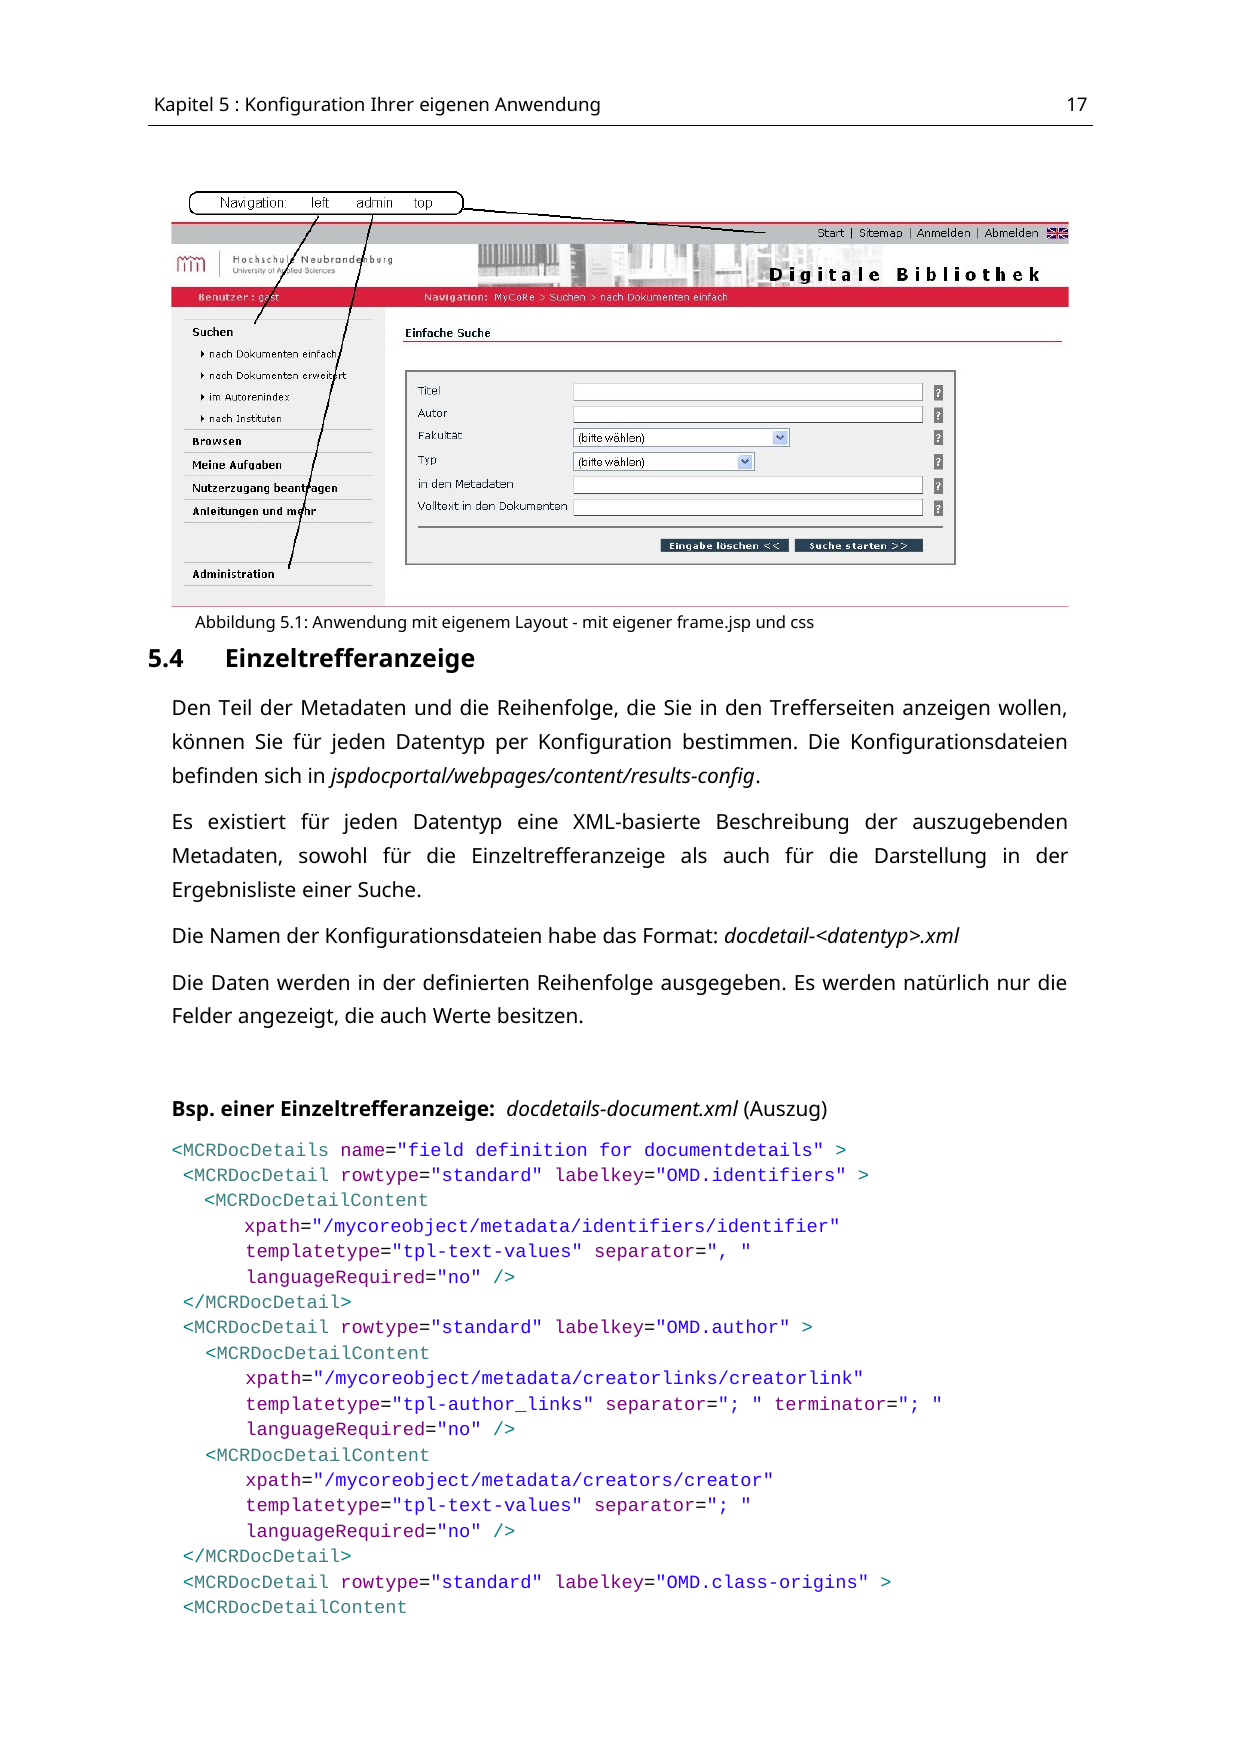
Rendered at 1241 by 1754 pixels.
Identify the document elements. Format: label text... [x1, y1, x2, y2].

text </MCRDocDetail> [171, 1547, 1069, 1568]
text Abbildung 5.1: Anwendung mit eigenem Layout - mit eigener frame.jsp und css [195, 607, 1045, 634]
text Den Teil der Metadaten und die Reihenfolge, die Sie in den Trefferseiten anzeigen wollen, können Sie für jeden Datentyp per Konfiguration bestimmen. Die Konfigurationsdateien befinden sich in jspdocportal/webpages/content/results-config. [171, 693, 1069, 789]
text Bsp. einer Einzeltrefferanzeige: docdetails-document.xml (Auszug) [171, 1094, 1069, 1122]
text <MCRDocDetail rowtype="standard" labelkey="OMD.author" > [171, 1318, 1069, 1340]
text xpath="/mycoreobject/metadata/identifiers/identifier" [148, 1217, 1069, 1238]
picture [171, 176, 1069, 607]
text <MCRDocDetailContent [171, 1344, 1069, 1365]
text templatetype="tpl-text-values" separator=", " languageRequired="no" /> [171, 1242, 1069, 1289]
text Es existiert für jeden Datentyp eine XML-basierte Beschreibung der auszugebenden Metadaten, sowohl für die Einzeltrefferanzeige als auch für die Darstellung in der Ergebnisliste einer Suche. [171, 807, 1069, 903]
text <MCRDocDetailContent [171, 1598, 1069, 1619]
text <MCRDocDetailContent [171, 1446, 1069, 1467]
text Die Namen der Konfigurationsdateien habe das Format: docdetail-<datentyp>.xml [171, 921, 1069, 949]
text <MCRDocDetails name="field definition for documentdetails" > [171, 1141, 1069, 1162]
text xpath="/mycoreobject/metadata/creators/creator" [171, 1471, 1069, 1492]
text Die Daten werden in der definierten Reihenfolge ausgegeben. Es werden natürlich nur die Felder angezeigt, die auch Werte besitzen. [171, 968, 1069, 1030]
text templatetype="tpl-text-values" separator="; " [171, 1496, 1069, 1518]
text xpath="/mycoreobject/metadata/creatorlinks/creatorlink" templatetype="tpl-author_links" separator="; " terminator="; " languageRequired="no" /> [171, 1369, 1069, 1441]
text </MCRDocDetail> [171, 1293, 1069, 1314]
text languageRequired="no" /> [171, 1522, 1069, 1543]
subtitle Einzeltrefferanzeige [148, 148, 1092, 674]
text <MCRDocDetail rowtype="standard" labelkey="OMD.identifiers" > [171, 1166, 1069, 1187]
text <MCRDocDetail rowtype="standard" labelkey="OMD.class-origins" > [171, 1573, 1069, 1594]
text <MCRDocDetailContent [148, 1191, 1069, 1213]
